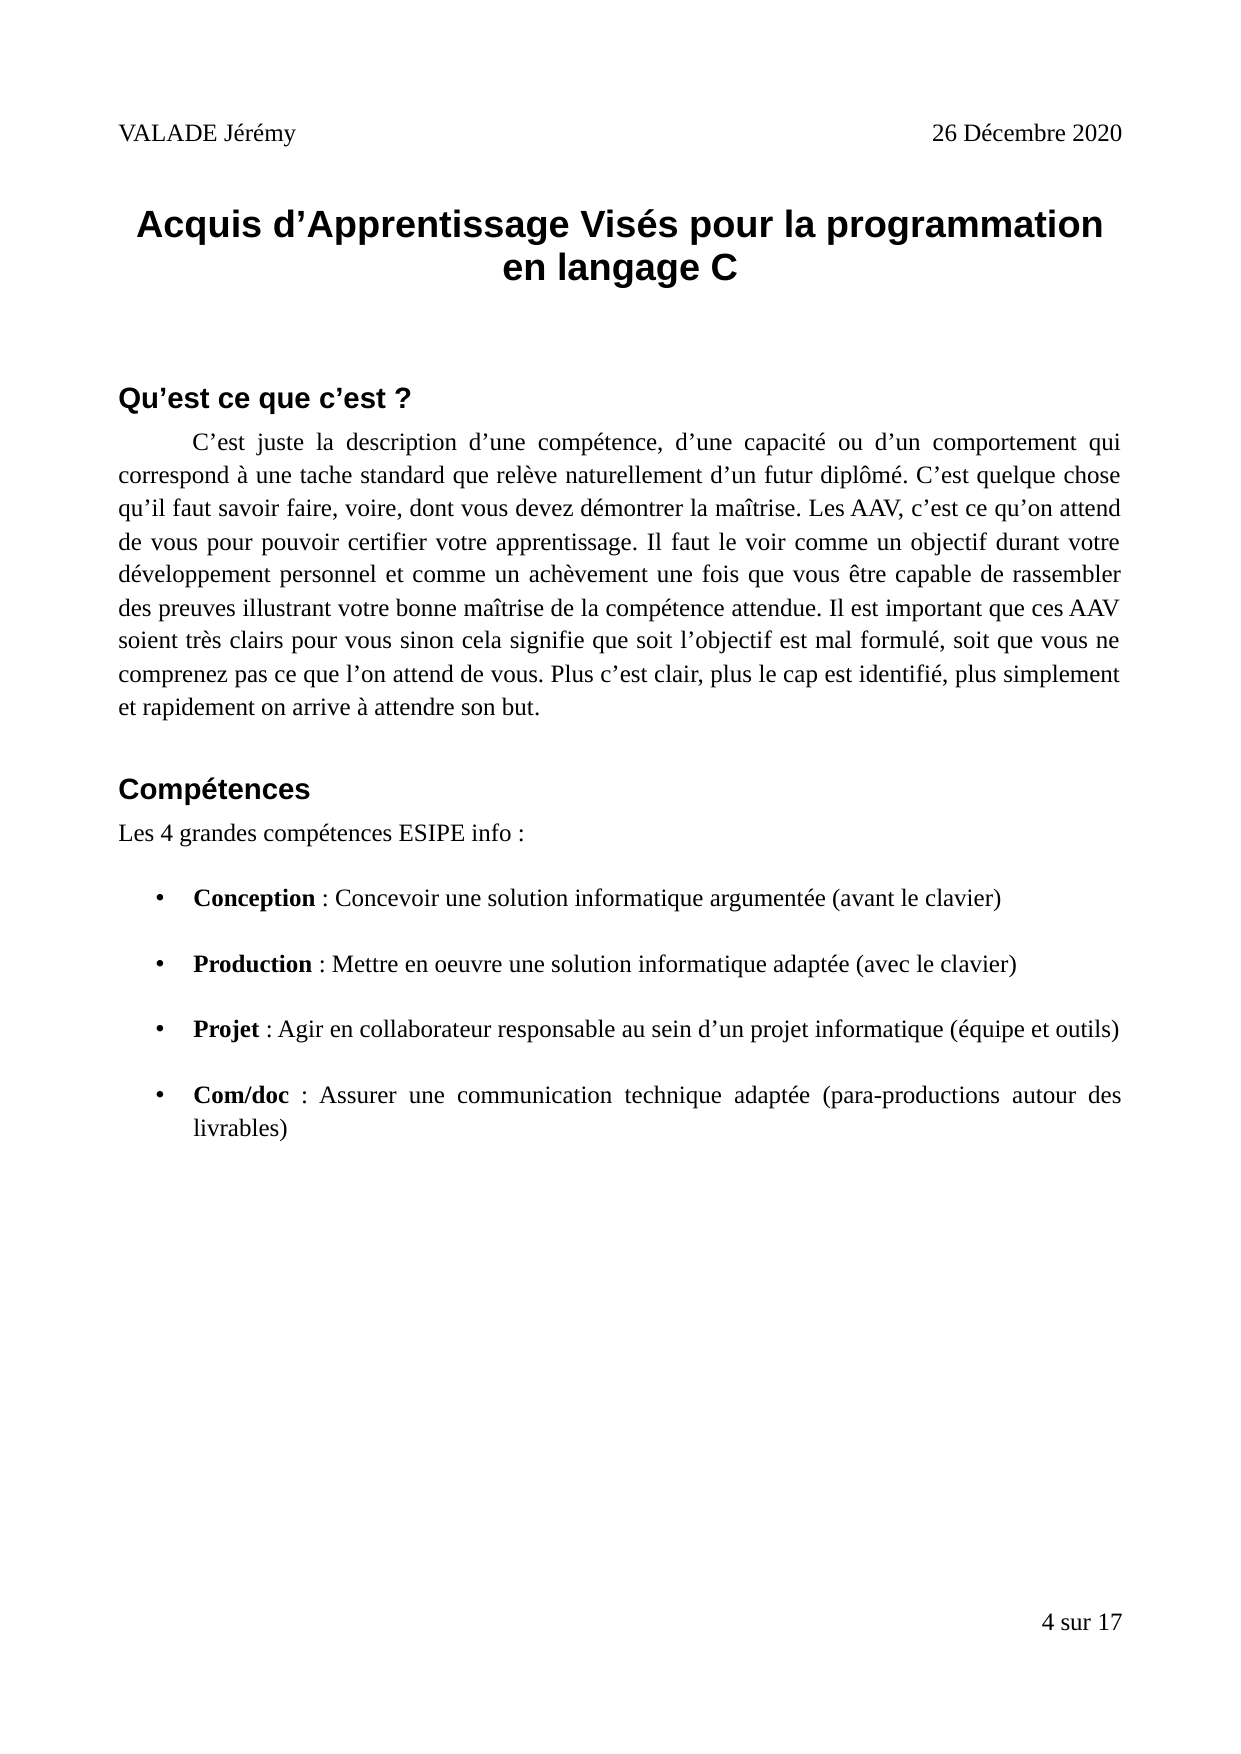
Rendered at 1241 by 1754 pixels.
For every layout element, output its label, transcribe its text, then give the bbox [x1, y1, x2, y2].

list Production : Mettre en oeuvre une solution informatique adaptée (avec le clavier) [156, 949, 1122, 978]
subtitle Compétences [118, 772, 1122, 806]
text C’est juste la description d’une compétence, d’une capacité ou d’un comportement qui correspond à une tache standard que relève naturellement d’un futur diplômé. C’est quelque chose qu’il faut savoir faire, voire, dont vous devez démontrer la maîtrise. Les AAV, c’est ce qu’on attend de vous pour pouvoir certifier votre apprentissage. Il faut le voir comme un objectif durant votre développement personnel et comme un achèvement une fois que vous être capable de rassembler des preuves illustrant votre bonne maîtrise de la compétence attendue. Il est important que ces AAV soient très clairs pour vous sinon cela signifie que soit l’objectif est mal formulé, soit que vous ne comprenez pas ce que l’on attend de vous. Plus c’est clair, plus le cap est identifié, plus simplement et rapidement on arrive à attendre son but. [118, 427, 1122, 720]
list Com/doc : Assurer une communication technique adaptée (para-productions autour des livrables) [156, 1080, 1122, 1142]
subtitle Acquis d’Apprentissage Visés pour la programmation en langage C [118, 201, 1122, 289]
text Les 4 grandes compétences ESIPE info : [118, 818, 1122, 847]
list Projet : Agir en collaborateur responsable au sein d’un projet informatique (équipe et outils) [156, 1014, 1122, 1043]
subtitle Qu’est ce que c’est ? [118, 381, 1122, 415]
list Conception : Concevoir une solution informatique argumentée (avant le clavier) [156, 883, 1122, 912]
